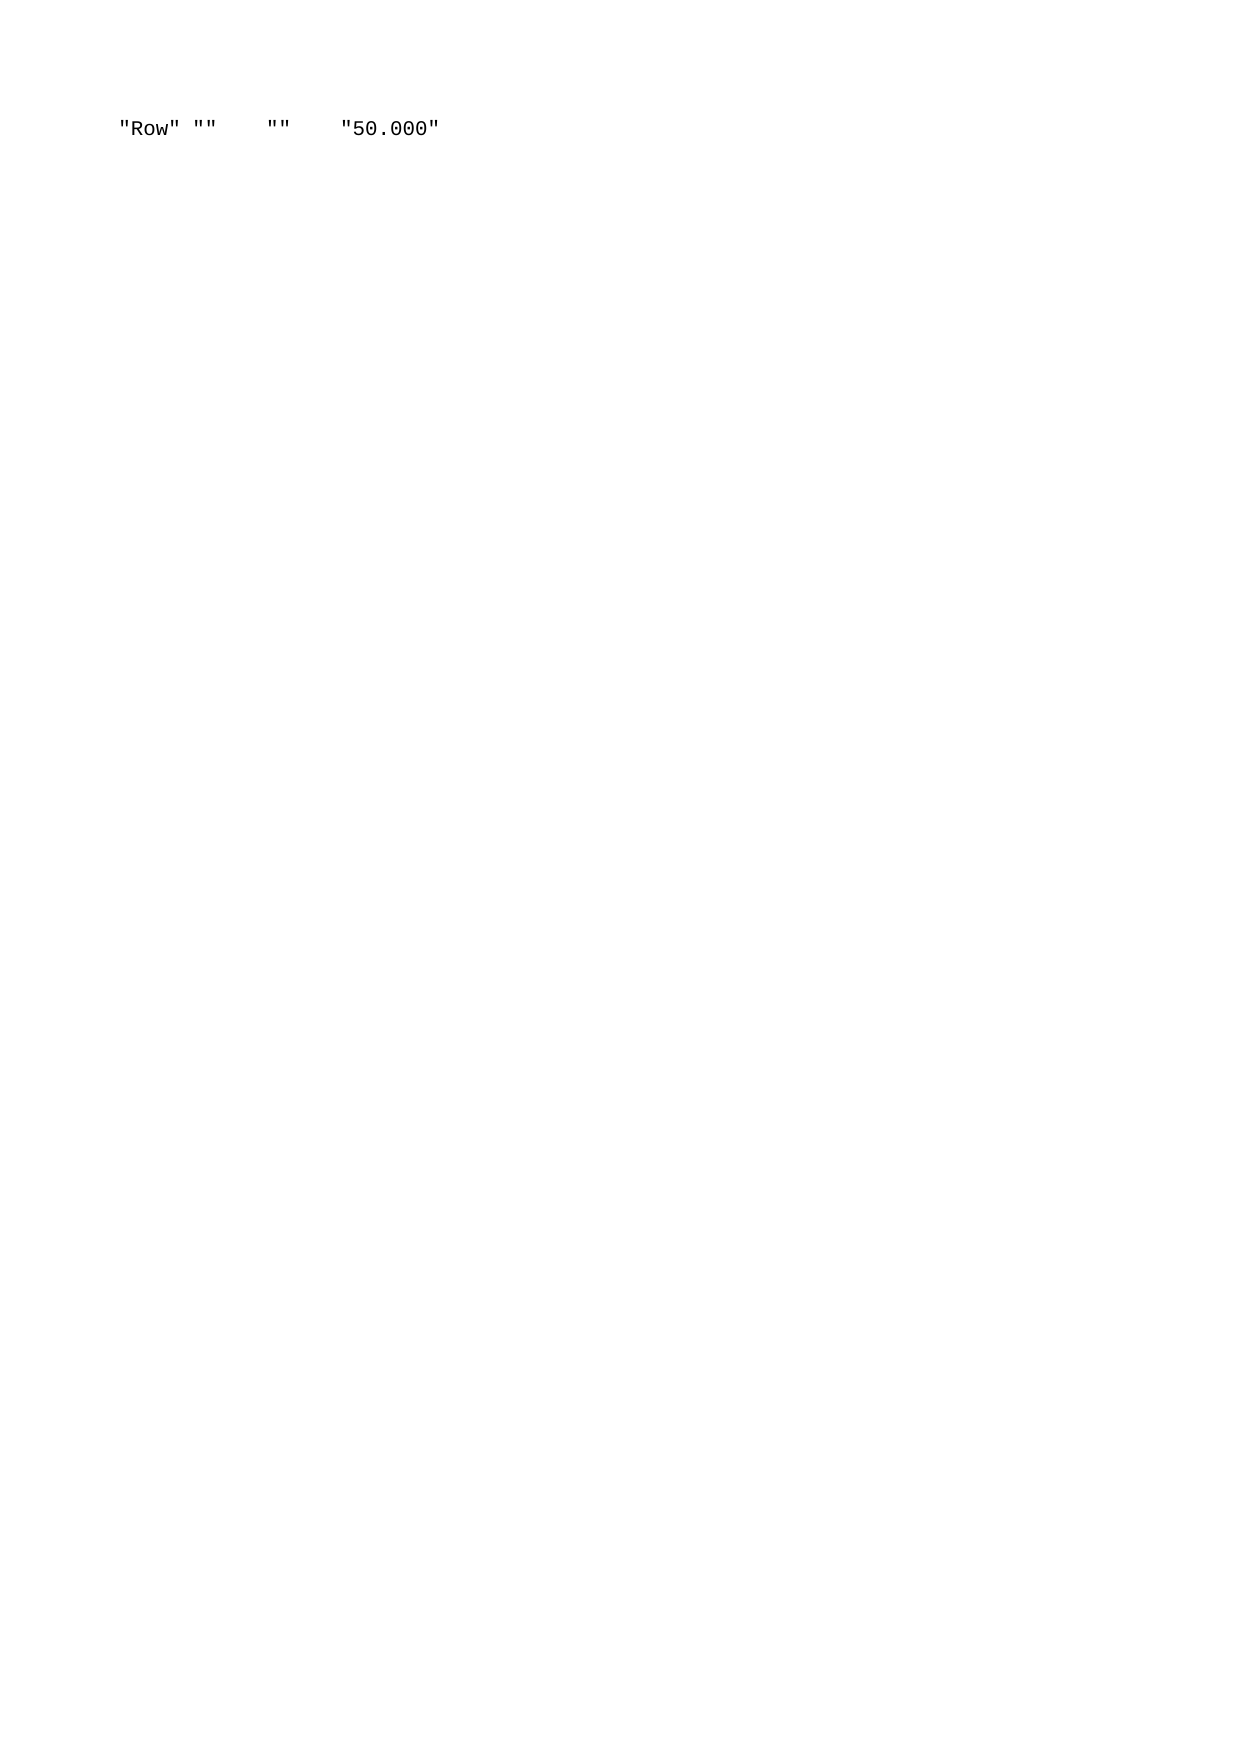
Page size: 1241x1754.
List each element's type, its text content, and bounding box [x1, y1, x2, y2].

text "Row" "" "" "50.000" [118, 118, 1122, 142]
